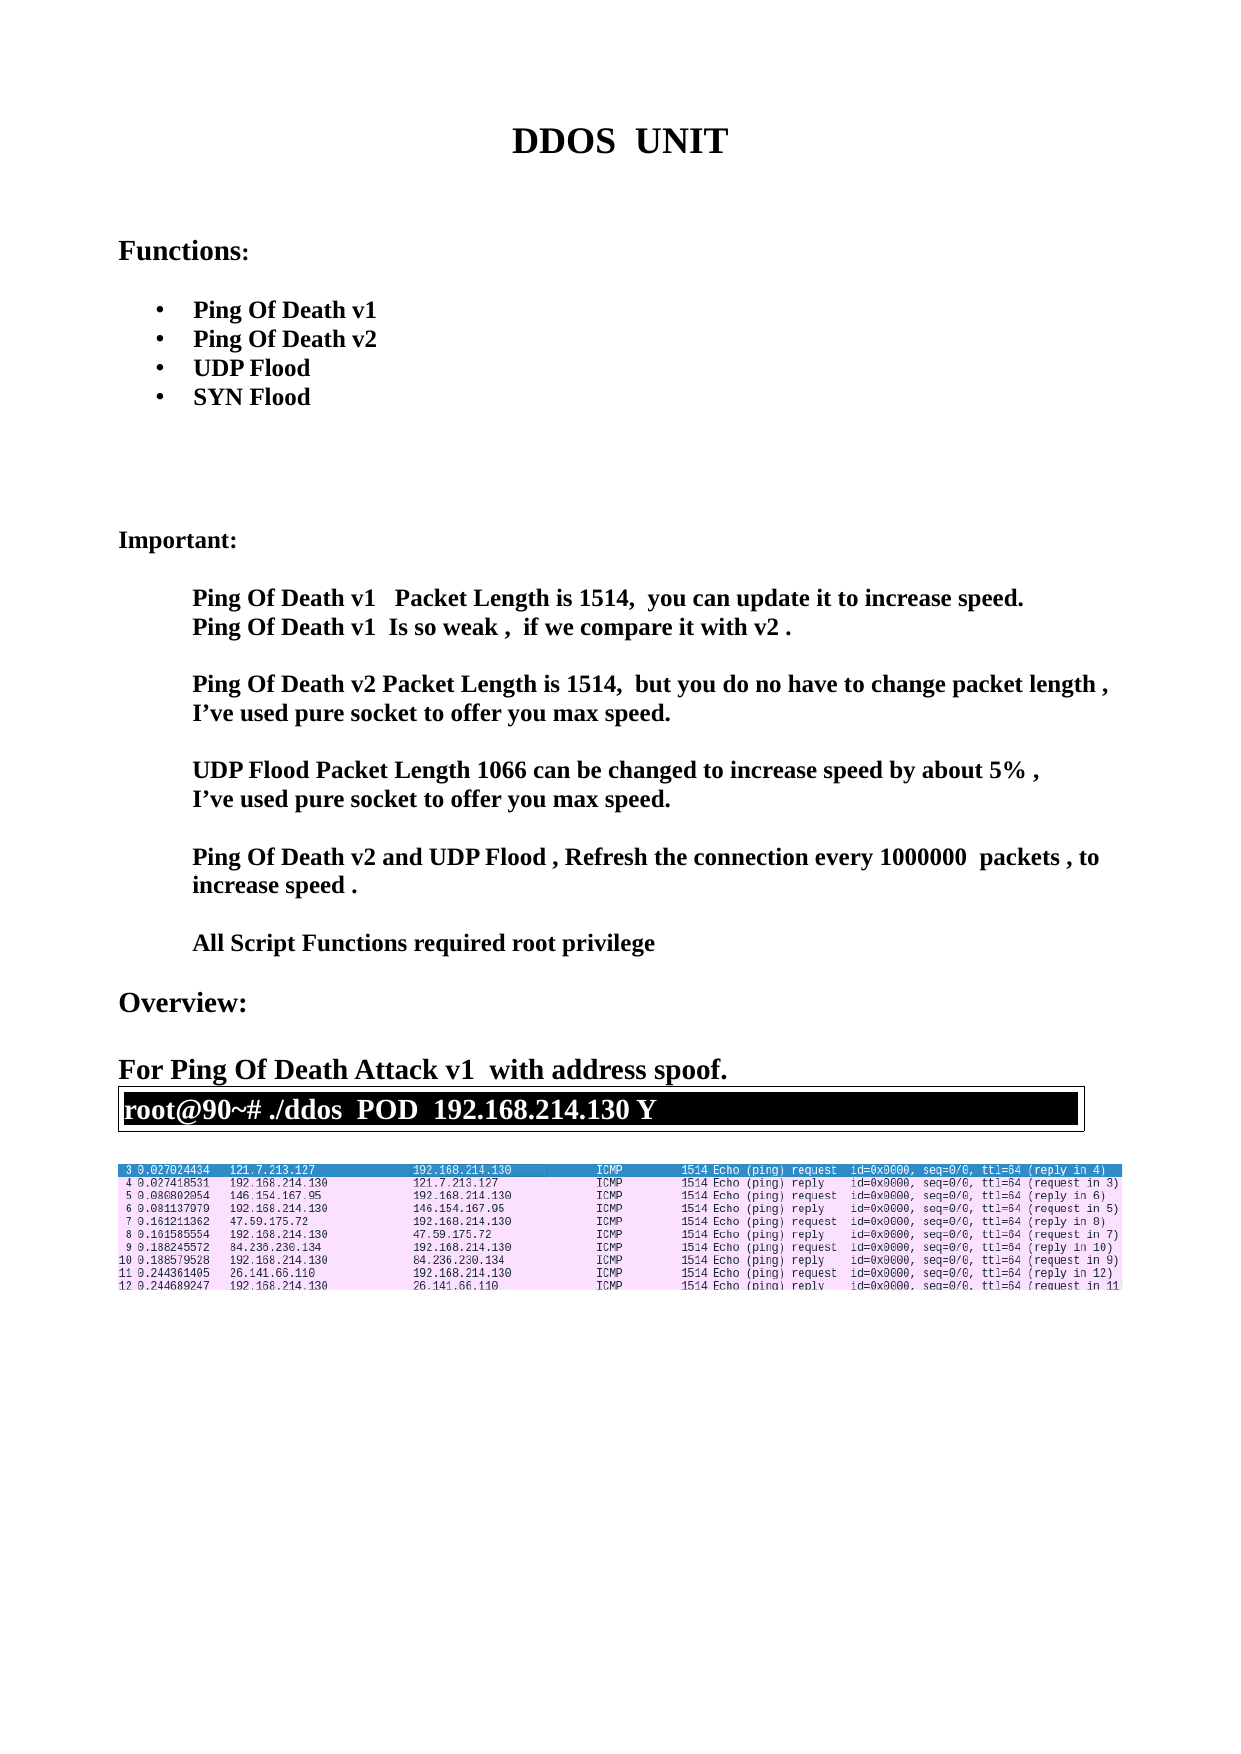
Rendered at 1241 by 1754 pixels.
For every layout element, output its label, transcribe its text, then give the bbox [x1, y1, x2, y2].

text All Script Functions required root privilege [192, 928, 1122, 957]
text Functions: [118, 233, 1122, 267]
text DDOS UNIT [118, 118, 1122, 161]
list Ping Of Death v2 [156, 324, 1122, 353]
text I’ve used pure socket to offer you max speed. [192, 784, 1122, 813]
list Ping Of Death v1 [156, 295, 1122, 324]
list UDP Flood [156, 353, 1122, 382]
text Ping Of Death v2 Packet Length is 1514, but you do no have to change packet length , I’ve used pure socket to offer you max speed. [192, 669, 1122, 727]
text Ping Of Death v1 Is so weak , if we compare it with v2 . [192, 612, 1122, 640]
text Ping Of Death v1 Packet Length is 1514, you can update it to increase speed. [192, 583, 1122, 612]
text Ping Of Death v2 and UDP Flood , Refresh the connection every 1000000 packets , to increase speed . [192, 842, 1122, 899]
list SYN Flood [156, 382, 1122, 410]
table_header root@90~# ./ddos POD 192.168.214.130 Y [119, 1087, 1084, 1131]
text Overview: [118, 985, 1122, 1019]
picture [118, 1164, 1123, 1290]
text For Ping Of Death Attack v1 with address spoof. [118, 1052, 1122, 1086]
text UDP Flood Packet Length 1066 can be changed to increase speed by about 5% , [192, 755, 1122, 784]
text Important: [118, 525, 1122, 554]
